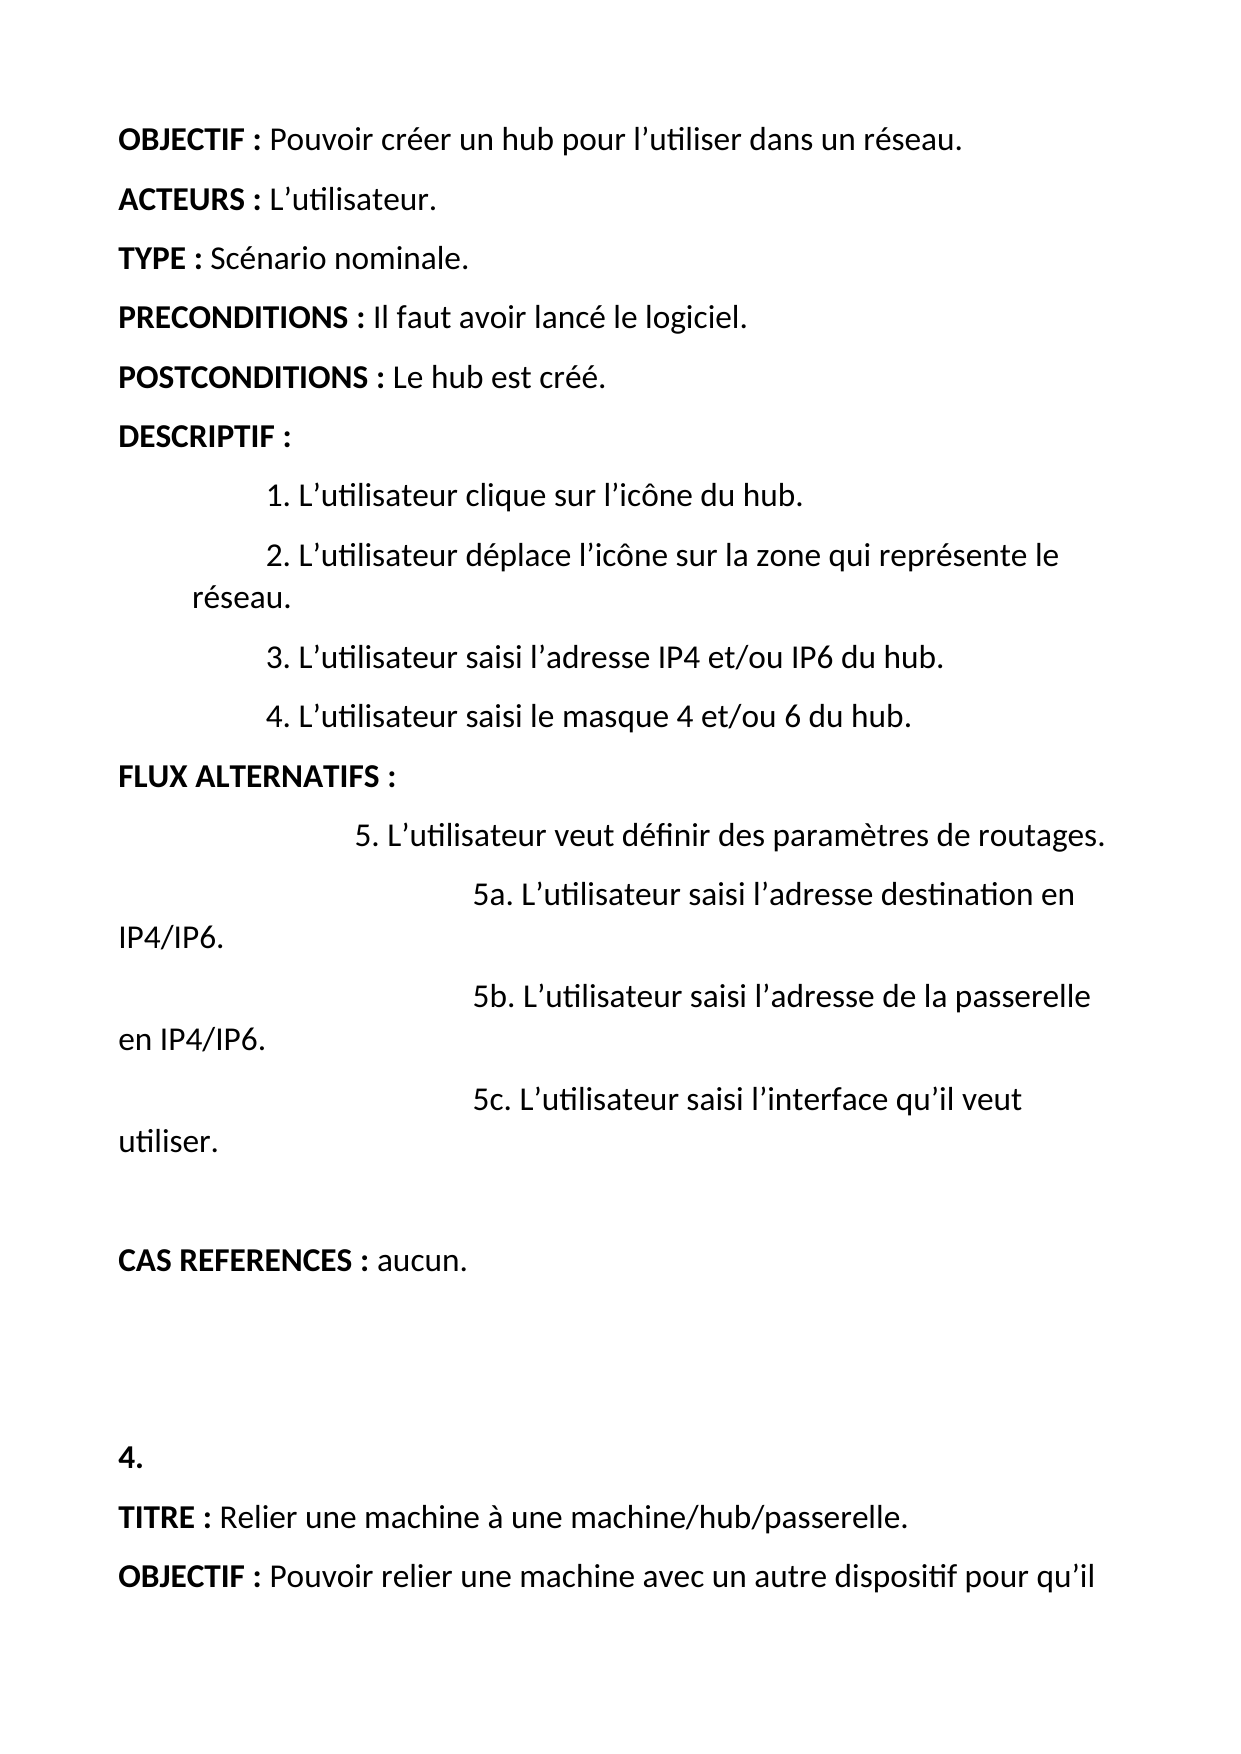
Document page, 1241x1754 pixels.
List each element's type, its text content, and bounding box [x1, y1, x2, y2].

text OBJECTIF : Pouvoir relier une machine avec un autre dispositif pour qu’il [118, 1555, 1122, 1596]
text 2. L’utilisateur déplace l’icône sur la zone qui représente le réseau. [192, 534, 1122, 617]
text CAS REFERENCES : aucun. [118, 1239, 1122, 1280]
text 5c. L’utilisateur saisi l’interface qu’il veut utiliser. [118, 1077, 1122, 1161]
text OBJECTIF : Pouvoir créer un hub pour l’utiliser dans un réseau. [118, 118, 1122, 159]
text DESCRIPTIF : [118, 415, 1122, 456]
text ACTEURS : L’utilisateur. [118, 177, 1122, 218]
text PRECONDITIONS : Il faut avoir lancé le logiciel. [118, 296, 1122, 337]
text POSTCONDITIONS : Le hub est créé. [118, 356, 1122, 396]
text 4. L’utilisateur saisi le masque 4 et/ou 6 du hub. [192, 695, 1122, 736]
text 5b. L’utilisateur saisi l’adresse de la passerelle en IP4/IP6. [118, 975, 1122, 1059]
text 5. L’utilisateur veut définir des paramètres de routages. [118, 814, 1122, 855]
text 4. [118, 1436, 1122, 1477]
text 1. L’utilisateur clique sur l’icône du hub. [192, 474, 1122, 515]
text 5a. L’utilisateur saisi l’adresse destination en IP4/IP6. [118, 873, 1122, 957]
text TYPE : Scénario nominale. [118, 237, 1122, 278]
text 3. L’utilisateur saisi l’adresse IP4 et/ou IP6 du hub. [192, 636, 1122, 677]
text TITRE : Relier une machine à une machine/hub/passerelle. [118, 1496, 1122, 1537]
text FLUX ALTERNATIFS : [118, 754, 1122, 795]
